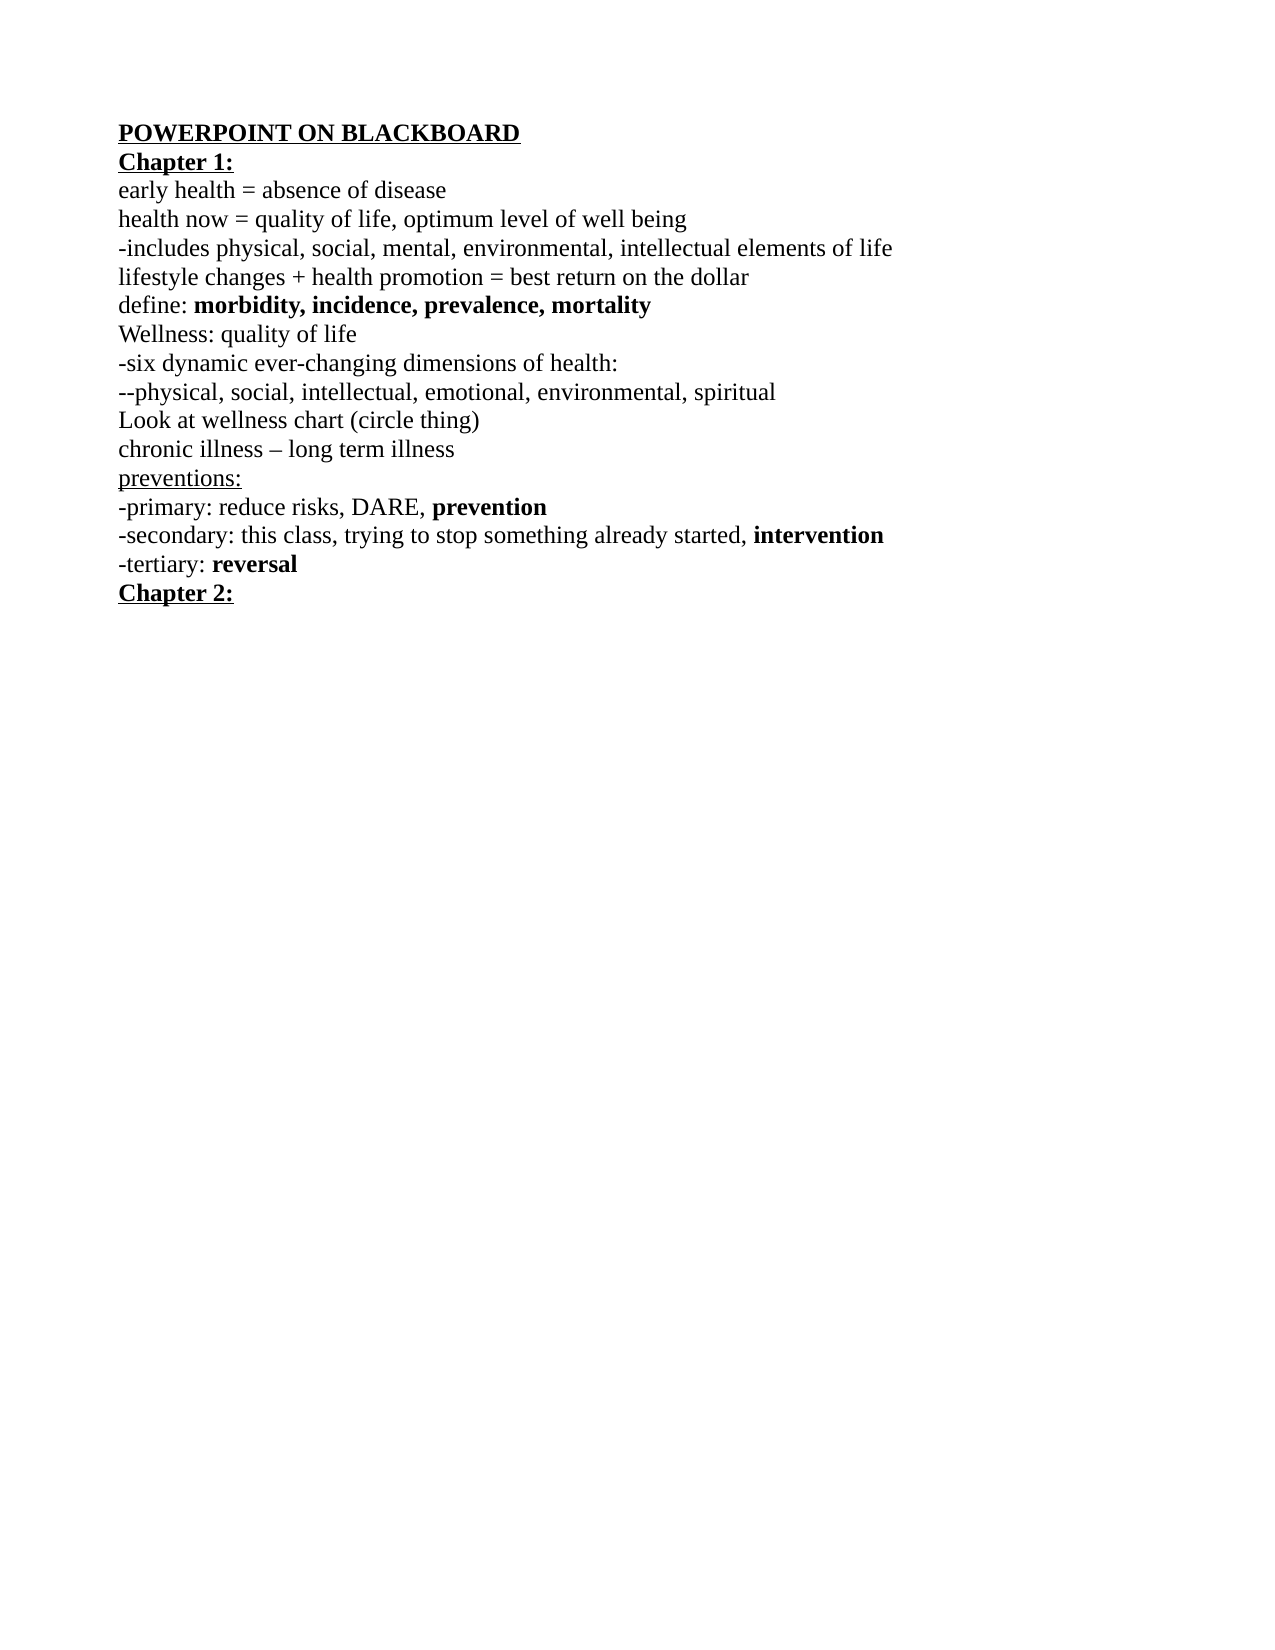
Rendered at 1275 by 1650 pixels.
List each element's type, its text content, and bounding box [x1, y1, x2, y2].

text --physical, social, intellectual, emotional, environmental, spiritual [118, 377, 1157, 406]
text POWERPOINT ON BLACKBOARD [118, 118, 1157, 147]
text define: morbidity, incidence, prevalence, mortality [118, 291, 1157, 319]
text Wellness: quality of life [118, 319, 1157, 348]
text lifestyle changes + health promotion = best return on the dollar [118, 262, 1157, 291]
text chronic illness – long term illness [118, 434, 1157, 463]
text -primary: reduce risks, DARE, prevention [118, 492, 1157, 521]
text -tertiary: reversal [118, 549, 1157, 578]
text Look at wellness chart (circle thing) [118, 406, 1157, 434]
text Chapter 2: [118, 578, 1157, 607]
text Chapter 1: [118, 147, 1157, 176]
text -secondary: this class, trying to stop something already started, intervention [118, 521, 1157, 549]
text -six dynamic ever-changing dimensions of health: [118, 348, 1157, 377]
text early health = absence of disease [118, 176, 1157, 204]
text health now = quality of life, optimum level of well being [118, 204, 1157, 233]
text preventions: [118, 463, 1157, 492]
text -includes physical, social, mental, environmental, intellectual elements of life [118, 233, 1157, 262]
